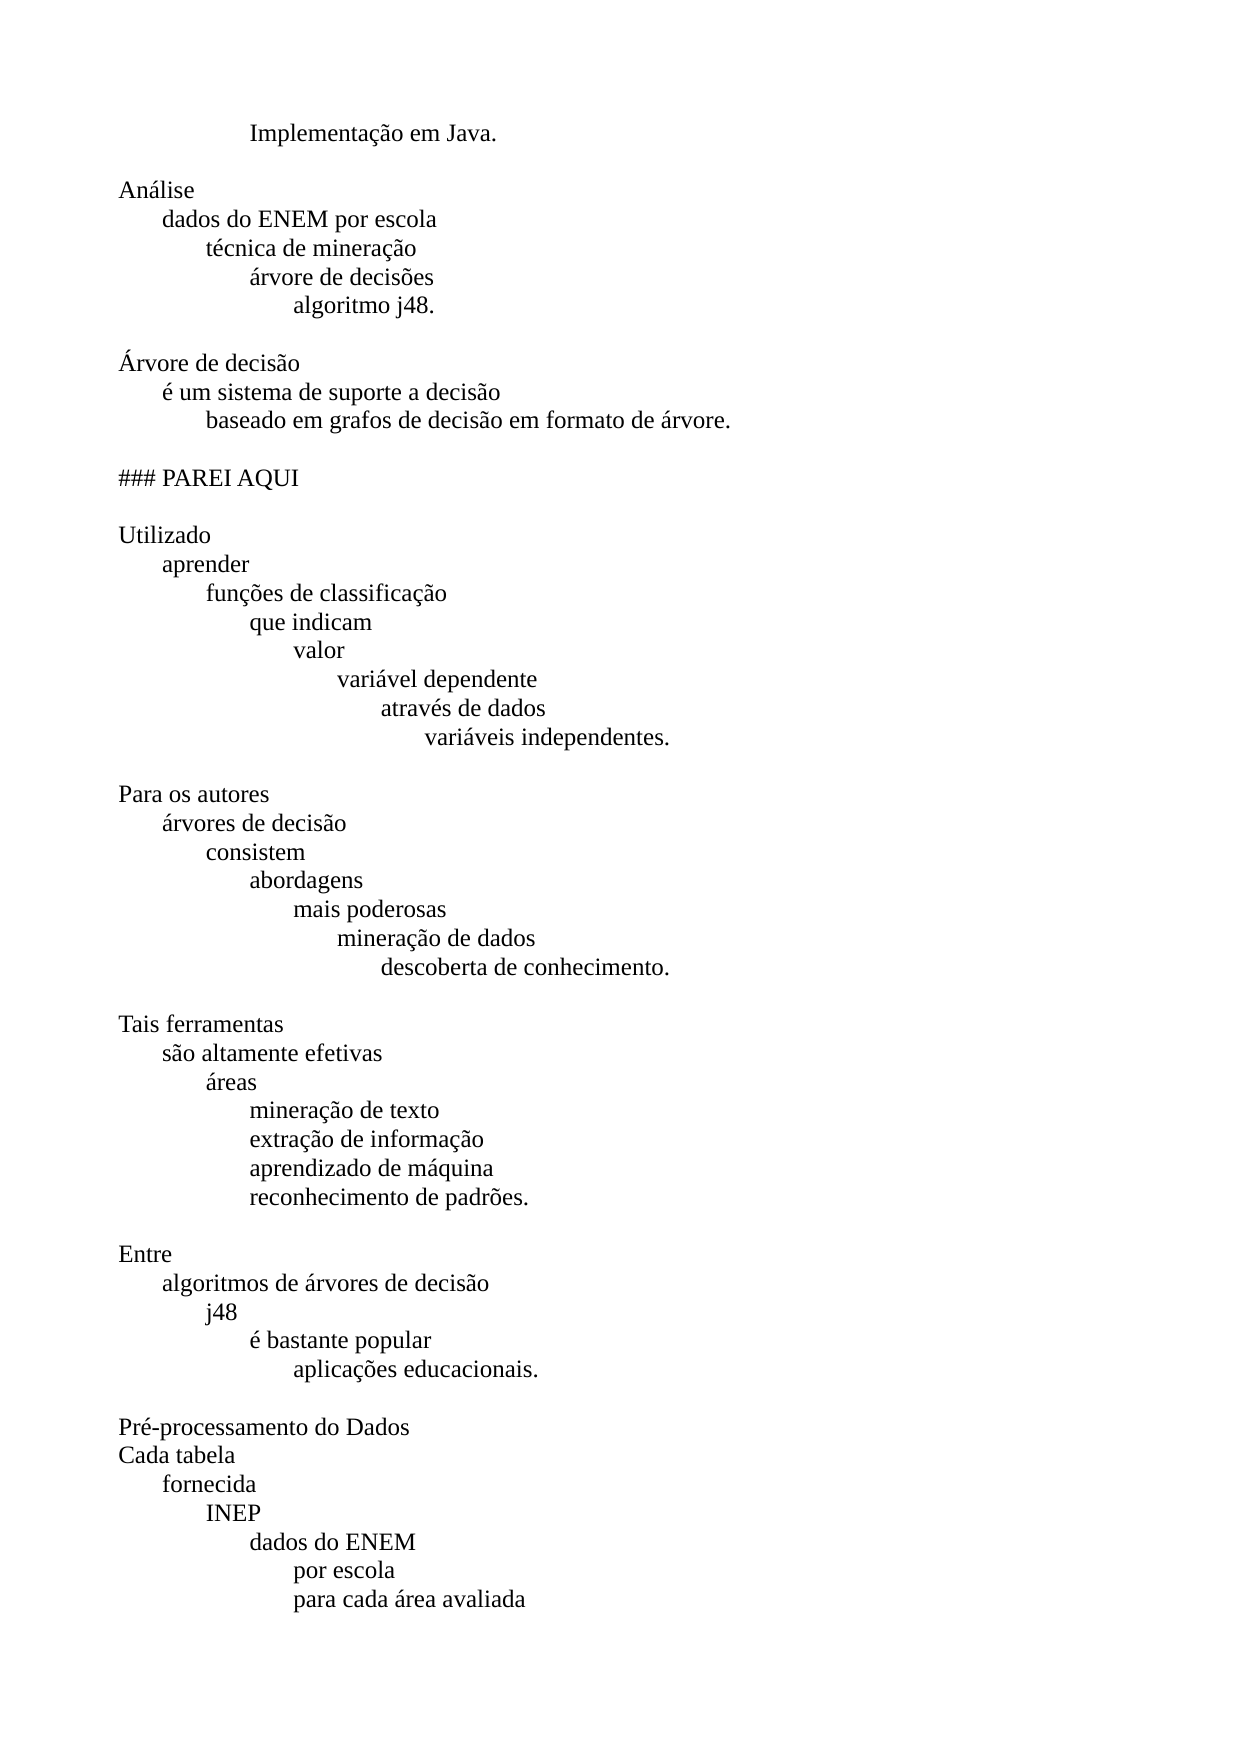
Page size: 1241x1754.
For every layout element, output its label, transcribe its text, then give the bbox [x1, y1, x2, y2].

text algoritmo j48. [118, 291, 1122, 319]
text dados do ENEM [118, 1527, 1122, 1556]
text Árvore de decisão [118, 348, 1122, 377]
text para cada área avaliada [118, 1584, 1122, 1613]
text Utilizado [118, 521, 1122, 549]
text dados do ENEM por escola [118, 204, 1122, 233]
text valor [118, 636, 1122, 664]
text funções de classificação [118, 578, 1122, 607]
text é bastante popular [118, 1326, 1122, 1354]
text j48 [118, 1297, 1122, 1326]
text consistem [118, 837, 1122, 866]
text Cada tabela [118, 1441, 1122, 1469]
text ### PAREI AQUI [118, 463, 1122, 492]
text aplicações educacionais. [118, 1354, 1122, 1383]
text baseado em grafos de decisão em formato de árvore. [118, 406, 1122, 434]
text algoritmos de árvores de decisão [118, 1268, 1122, 1297]
text aprender [118, 549, 1122, 578]
text áreas [118, 1067, 1122, 1096]
text Entre [118, 1239, 1122, 1268]
text mineração de texto [118, 1096, 1122, 1124]
text fornecida [118, 1469, 1122, 1498]
text reconhecimento de padrões. [118, 1182, 1122, 1211]
text são altamente efetivas [118, 1038, 1122, 1067]
text árvore de decisões [118, 262, 1122, 291]
text Tais ferramentas [118, 1009, 1122, 1038]
text técnica de mineração [118, 233, 1122, 262]
text descoberta de conhecimento. [118, 952, 1122, 981]
text árvores de decisão [118, 808, 1122, 837]
text por escola [118, 1556, 1122, 1584]
text abordagens [118, 866, 1122, 894]
text Pré-processamento do Dados [118, 1412, 1122, 1441]
text é um sistema de suporte a decisão [118, 377, 1122, 406]
text INEP [118, 1498, 1122, 1527]
text Implementação em Java. [118, 118, 1122, 147]
text através de dados [118, 693, 1122, 722]
text variável dependente [118, 664, 1122, 693]
text variáveis independentes. [118, 722, 1122, 751]
text extração de informação [118, 1124, 1122, 1153]
text mais poderosas [118, 894, 1122, 923]
text Análise [118, 176, 1122, 204]
text Para os autores [118, 779, 1122, 808]
text que indicam [118, 607, 1122, 636]
text aprendizado de máquina [118, 1153, 1122, 1182]
text mineração de dados [118, 923, 1122, 952]
